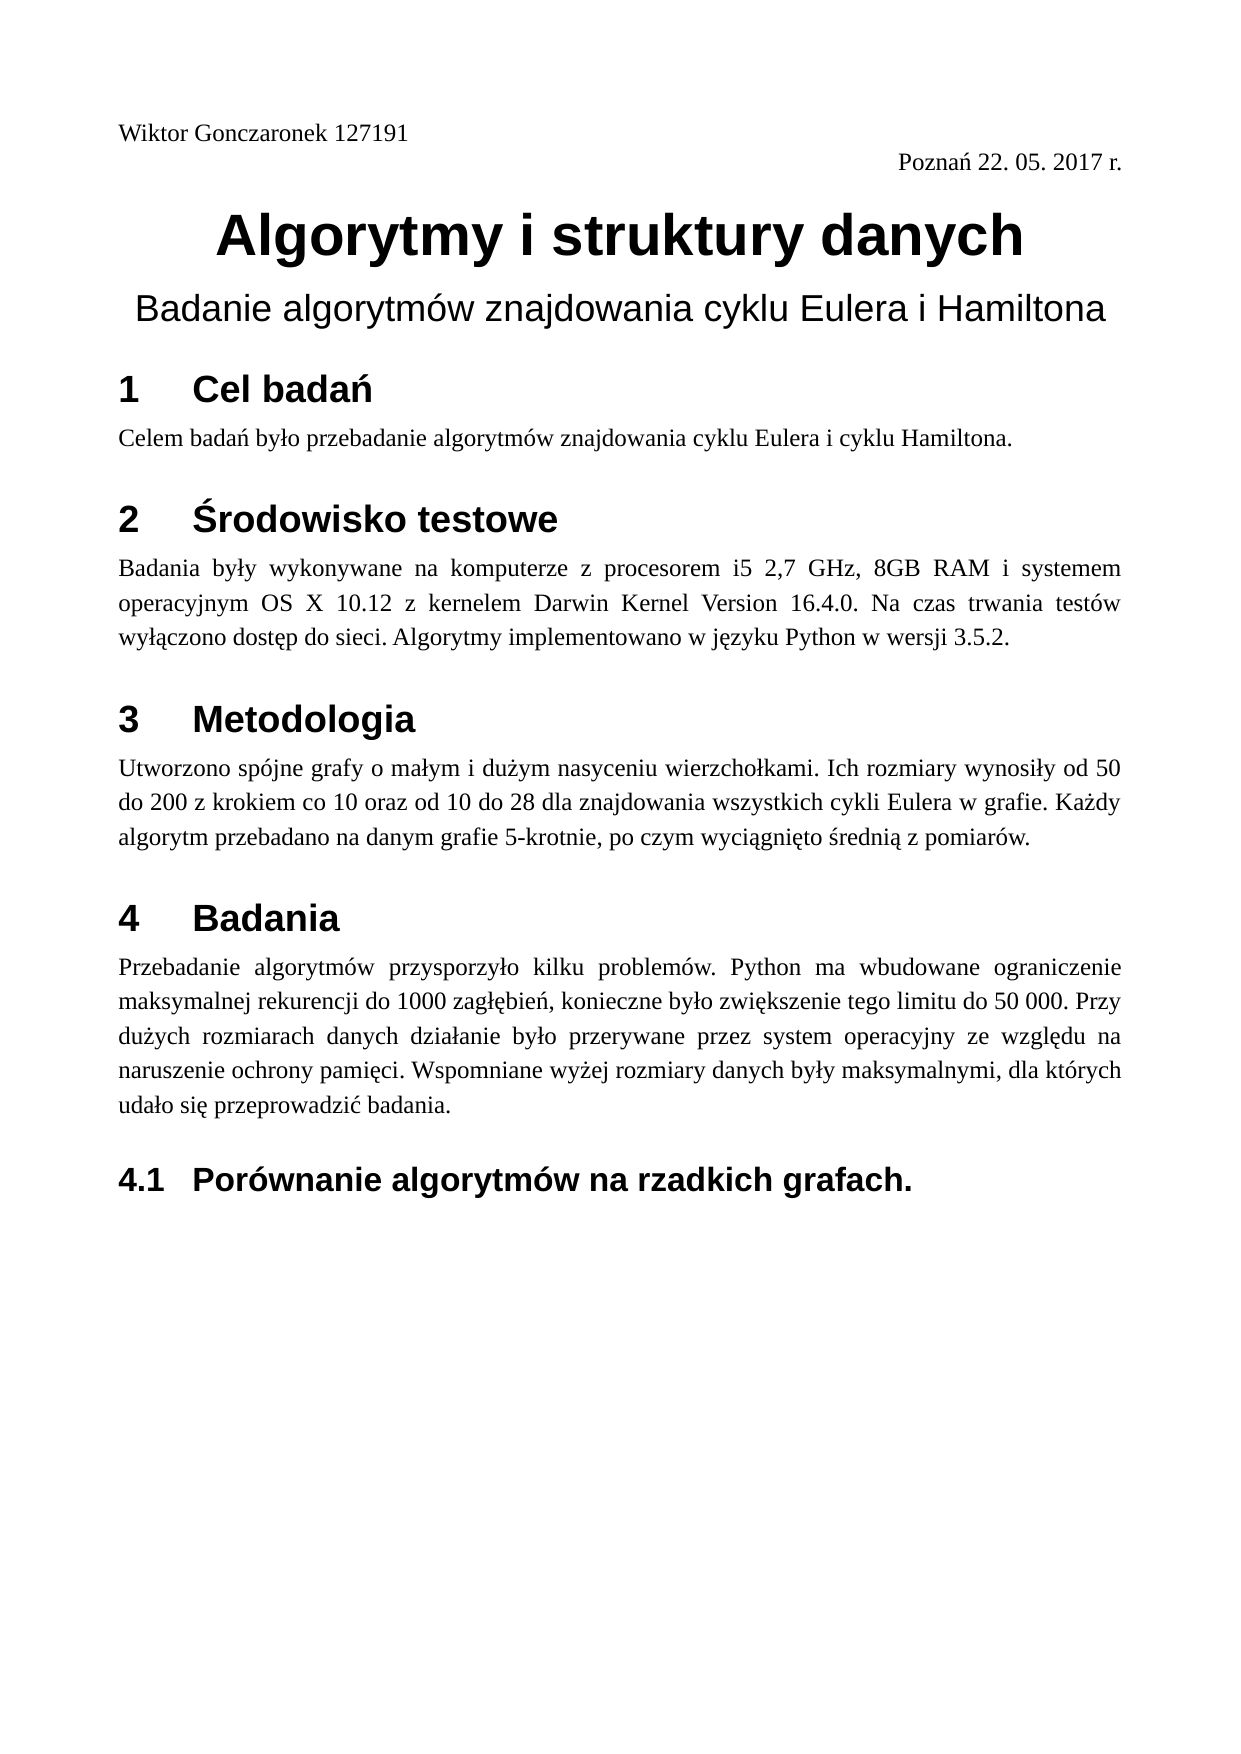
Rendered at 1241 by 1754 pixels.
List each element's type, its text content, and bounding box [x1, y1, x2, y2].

subtitle Badanie algorytmów znajdowania cyklu Eulera i Hamiltona [118, 286, 1122, 329]
text Utworzono spójne grafy o małym i dużym nasyceniu wierzchołkami. Ich rozmiary wynosiły od 50 do 200 z krokiem co 10 oraz od 10 do 28 dla znajdowania wszystkich cykli Eulera w grafie. Każdy algorytm przebadano na danym grafie 5-krotnie, po czym wyciągnięto średnią z pomiarów. [118, 753, 1122, 850]
text Badania były wykonywane na komputerze z procesorem i5 2,7 GHz, 8GB RAM i systemem operacyjnym OS X 10.12 z kernelem Darwin Kernel Version 16.4.0. Na czas trwania testów wyłączono dostęp do sieci. Algorytmy implementowano w języku Python w wersji 3.5.2. [118, 553, 1122, 651]
text Wiktor Gonczaronek 127191 [118, 118, 1122, 147]
text Poznań 22. 05. 2017 r. [118, 147, 1122, 176]
title Algorytmy i struktury danych [118, 201, 1122, 268]
subtitle Środowisko testowe [118, 497, 1122, 541]
subtitle Porównanie algorytmów na rzadkich grafach. [118, 1159, 1122, 1198]
text Celem badań było przebadanie algorytmów znajdowania cyklu Eulera i cyklu Hamiltona. [118, 423, 1122, 452]
text Przebadanie algorytmów przysporzyło kilku problemów. Python ma wbudowane ograniczenie maksymalnej rekurencji do 1000 zagłębień, konieczne było zwiększenie tego limitu do 50 000. Przy dużych rozmiarach danych działanie było przerywane przez system operacyjny ze względu na naruszenie ochrony pamięci. Wspomniane wyżej rozmiary danych były maksymalnymi, dla których udało się przeprowadzić badania. [118, 952, 1122, 1118]
subtitle Badania [118, 896, 1122, 939]
subtitle Cel badań [118, 367, 1122, 411]
subtitle Metodologia [118, 696, 1122, 740]
